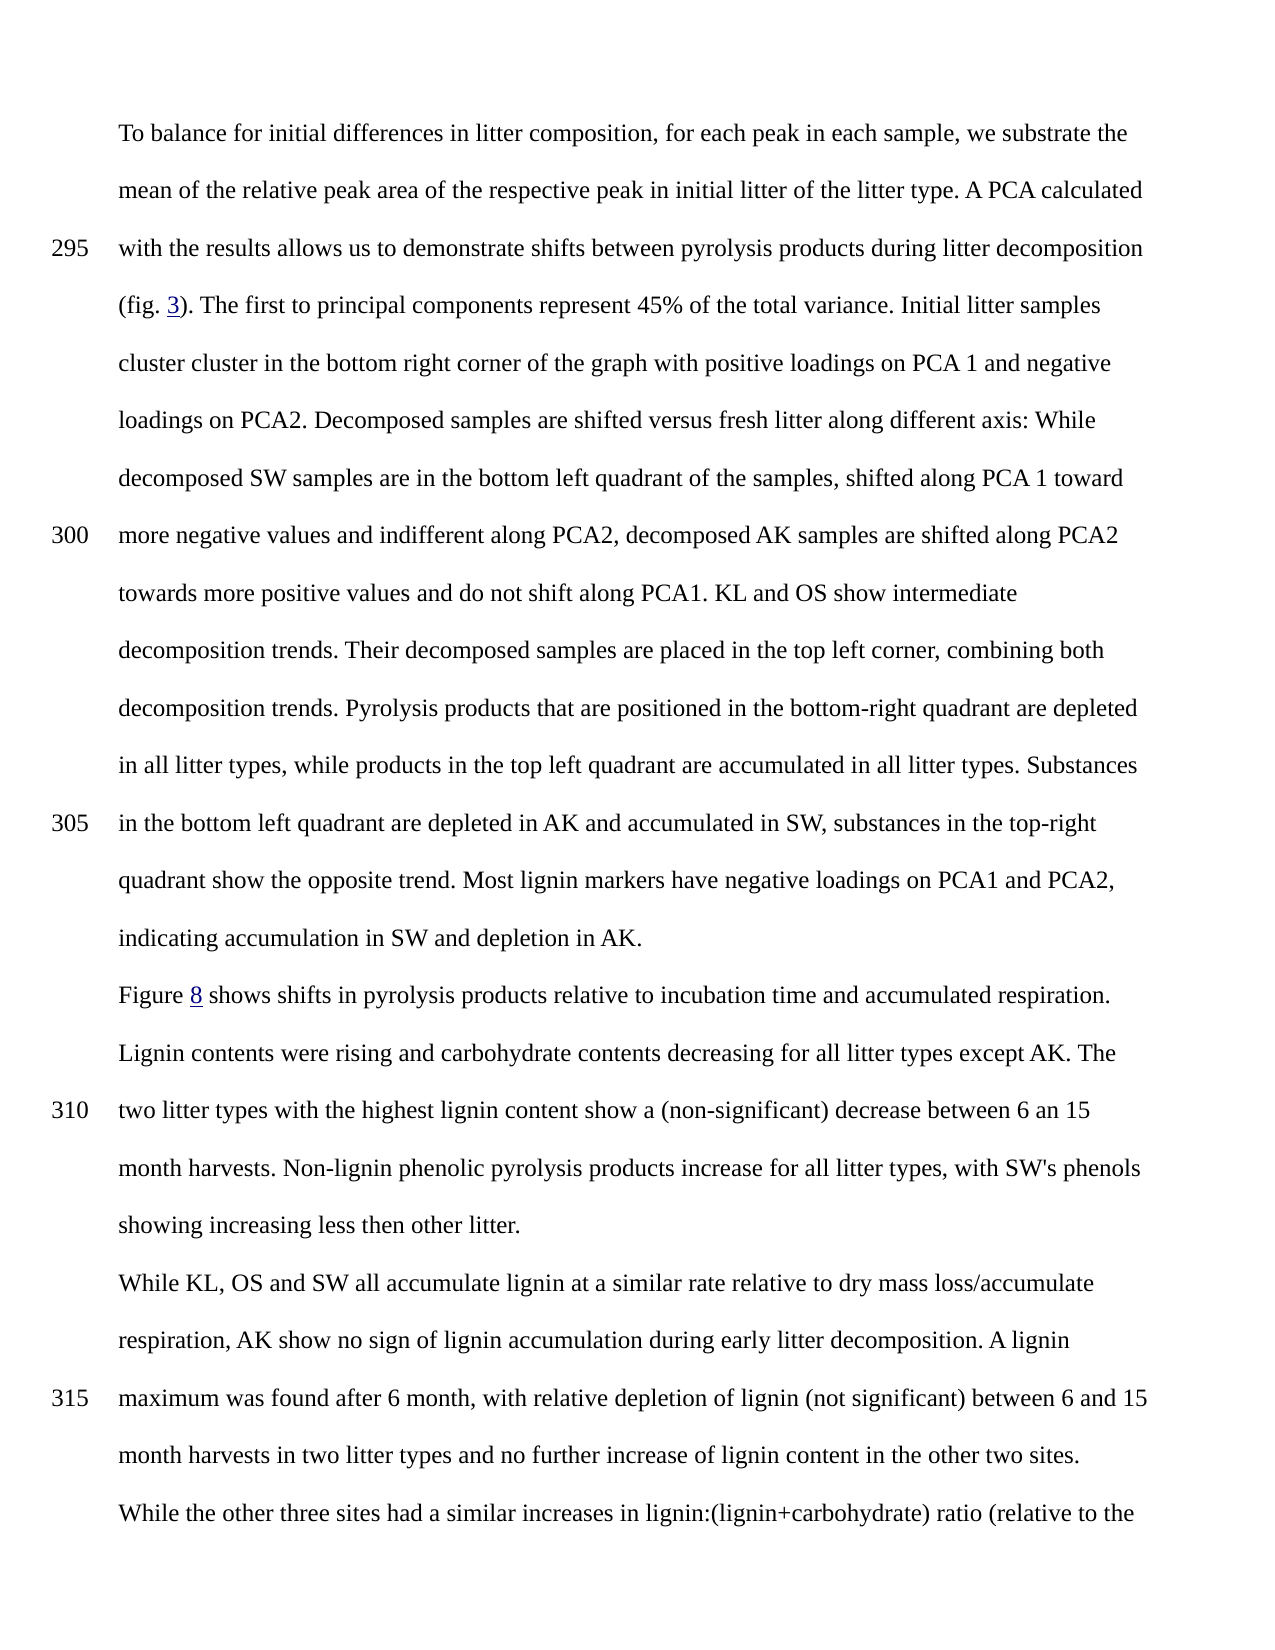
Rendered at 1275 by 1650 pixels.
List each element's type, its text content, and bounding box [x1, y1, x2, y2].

text While KL, OS and SW all accumulate lignin at a similar rate relative to dry mass loss/accumulate respiration, AK show no sign of lignin accumulation during early litter decomposition. A lignin maximum was found after 6 month, with relative depletion of lignin (not significant) between 6 and 15 month harvests in two litter types and no further increase of lignin content in the other two sites. [118, 1268, 1157, 1469]
text Figure 8 shows shifts in pyrolysis products relative to incubation time and accumulated respiration. Lignin contents were rising and carbohydrate contents decreasing for all litter types except AK. The two litter types with the highest lignin content show a (non-significant) decrease between 6 an 15 month harvests. Non-lignin phenolic pyrolysis products increase for all litter types, with SW's phenols showing increasing less then other litter. [118, 981, 1157, 1239]
text To balance for initial differences in litter composition, for each peak in each sample, we substrate the mean of the relative peak area of the respective peak in initial litter of the litter type. A PCA calculated with the results allows us to demonstrate shifts between pyrolysis products during litter decomposition (fig. 3). The first to principal components represent 45% of the total variance. Initial litter samples cluster cluster in the bottom right corner of the graph with positive loadings on PCA 1 and negative loadings on PCA2. Decomposed samples are shifted versus fresh litter along different axis: While decomposed SW samples are in the bottom left quadrant of the samples, shifted along PCA 1 toward more negative values and indifferent along PCA2, decomposed AK samples are shifted along PCA2 towards more positive values and do not shift along PCA1. KL and OS show intermediate decomposition trends. Their decomposed samples are placed in the top left corner, combining both decomposition trends. Pyrolysis products that are positioned in the bottom-right quadrant are depleted in all litter types, while products in the top left quadrant are accumulated in all litter types. Substances in the bottom left quadrant are depleted in AK and accumulated in SW, substances in the top-right quadrant show the opposite trend. Most lignin markers have negative loadings on PCA1 and PCA2, indicating accumulation in SW and depletion in AK. [118, 118, 1157, 952]
text While the other three sites had a similar increases in lignin:(lignin+carbohydrate) ratio (relative to the [118, 1498, 1157, 1527]
